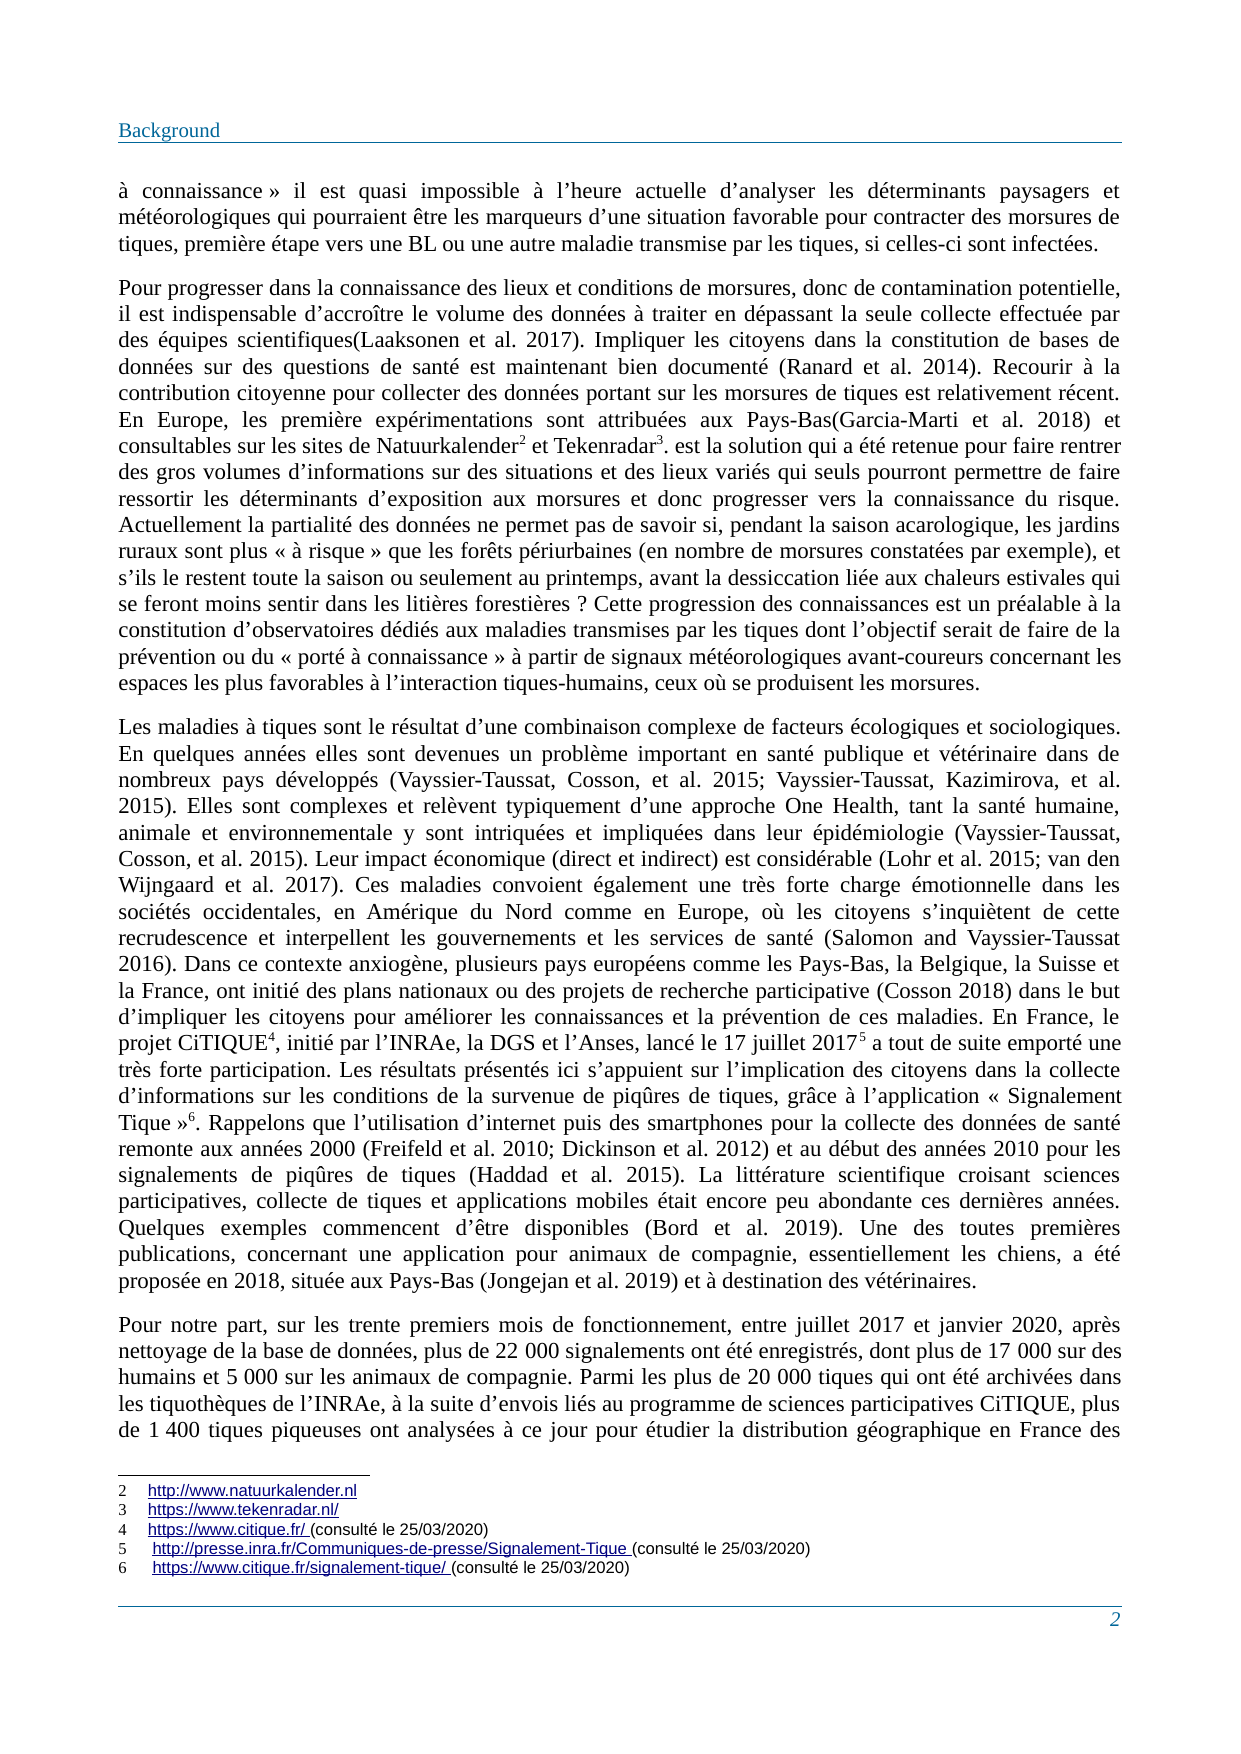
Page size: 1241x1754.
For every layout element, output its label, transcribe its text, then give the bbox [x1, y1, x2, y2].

text à connaissance » il est quasi impossible à l’heure actuelle d’analyser les déterminants paysagers et météorologiques qui pourraient être les marqueurs d’une situation favorable pour contracter des morsures de tiques, première étape vers une BL ou une autre maladie transmise par les tiques, si celles-ci sont infectées. [118, 177, 1122, 256]
text https://www.citique.fr/signalement-tique/ (consulté le 25/03/2020) [118, 1558, 1122, 1577]
text Pour progresser dans la connaissance des lieux et conditions de morsures, donc de contamination potentielle, il est indispensable d’accroître le volume des données à traiter en dépassant la seule collecte effectuée par des équipes scientifiques(Laaksonen et al. 2017). Impliquer les citoyens dans la constitution de bases de données sur des questions de santé est maintenant bien documenté (Ranard et al. 2014). Recourir à la contribution citoyenne pour collecter des données portant sur les morsures de tiques est relativement récent. En Europe, les première expérimentations sont attribuées aux Pays-Bas(Garcia-Marti et al. 2018) et consultables sur les sites de Natuurkalender et Tekenradar. est la solution qui a été retenue pour faire rentrer des gros volumes d’informations sur des situations et des lieux variés qui seuls pourront permettre de faire ressortir les déterminants d’exposition aux morsures et donc progresser vers la connaissance du risque. Actuellement la partialité des données ne permet pas de savoir si, pendant la saison acarologique, les jardins ruraux sont plus « à risque » que les forêts périurbaines (en nombre de morsures constatées par exemple), et s’ils le restent toute la saison ou seulement au printemps, avant la dessiccation liée aux chaleurs estivales qui se feront moins sentir dans les litières forestières ? Cette progression des connaissances est un préalable à la constitution d’observatoires dédiés aux maladies transmises par les tiques dont l’objectif serait de faire de la prévention ou du « porté à connaissance » à partir de signaux météorologiques avant-coureurs concernant les espaces les plus favorables à l’interaction tiques-humains, ceux où se produisent les morsures. [118, 274, 1122, 696]
text Pour notre part, sur les trente premiers mois de fonctionnement, entre juillet 2017 et janvier 2020, après nettoyage de la base de données, plus de 22 000 signalements ont été enregistrés, dont plus de 17 000 sur des humains et 5 000 sur les animaux de compagnie. Parmi les plus de 20 000 tiques qui ont été archivées dans les tiquothèques de l’INRAe, à la suite d’envois liés au programme de sciences participatives CiTIQUE, plus de 1 400 tiques piqueuses ont analysées à ce jour pour étudier la distribution géographique en France des [118, 1311, 1122, 1442]
text https://www.tekenradar.nl/ [118, 1500, 1122, 1519]
text https://www.citique.fr/ (consulté le 25/03/2020) [118, 1519, 1122, 1538]
text Les maladies à tiques sont le résultat d’une combinaison complexe de facteurs écologiques et sociologiques. En quelques années elles sont devenues un problème important en santé publique et vétérinaire dans de nombreux pays développés (Vayssier-Taussat, Cosson, et al. 2015; Vayssier-Taussat, Kazimirova, et al. 2015). Elles sont complexes et relèvent typiquement d’une approche One Health, tant la santé humaine, animale et environnementale y sont intriquées et impliquées dans leur épidémiologie (Vayssier-Taussat, Cosson, et al. 2015). Leur impact économique (direct et indirect) est considérable (Lohr et al. 2015; van den Wijngaard et al. 2017). Ces maladies convoient également une très forte charge émotionnelle dans les sociétés occidentales, en Amérique du Nord comme en Europe, où les citoyens s’inquiètent de cette recrudescence et interpellent les gouvernements et les services de santé (Salomon and Vayssier-Taussat 2016). Dans ce contexte anxiogène, plusieurs pays européens comme les Pays-Bas, la Belgique, la Suisse et la France, ont initié des plans nationaux ou des projets de recherche participative (Cosson 2018) dans le but d’impliquer les citoyens pour améliorer les connaissances et la prévention de ces maladies. En France, le projet CiTIQUE, initié par l’INRAe, la DGS et l’Anses, lancé le 17 juillet 2017 a tout de suite emporté une très forte participation. Les résultats présentés ici s’appuient sur l’implication des citoyens dans la collecte d’informations sur les conditions de la survenue de piqûres de tiques, grâce à l’application « Signalement Tique ». Rappelons que l’utilisation d’internet puis des smartphones pour la collecte des données de santé remonte aux années 2000 (Freifeld et al. 2010; Dickinson et al. 2012) et au début des années 2010 pour les signalements de piqûres de tiques (Haddad et al. 2015). La littérature scientifique croisant sciences participatives, collecte de tiques et applications mobiles était encore peu abondante ces dernières années. Quelques exemples commencent d’être disponibles (Bord et al. 2019). Une des toutes premières publications, concernant une application pour animaux de compagnie, essentiellement les chiens, a été proposée en 2018, située aux Pays-Bas (Jongejan et al. 2019) et à destination des vétérinaires. [118, 713, 1122, 1293]
text http://www.natuurkalender.nl [118, 1481, 1122, 1500]
text http://presse.inra.fr/Communiques-de-presse/Signalement-Tique (consulté le 25/03/2020) [118, 1538, 1122, 1558]
